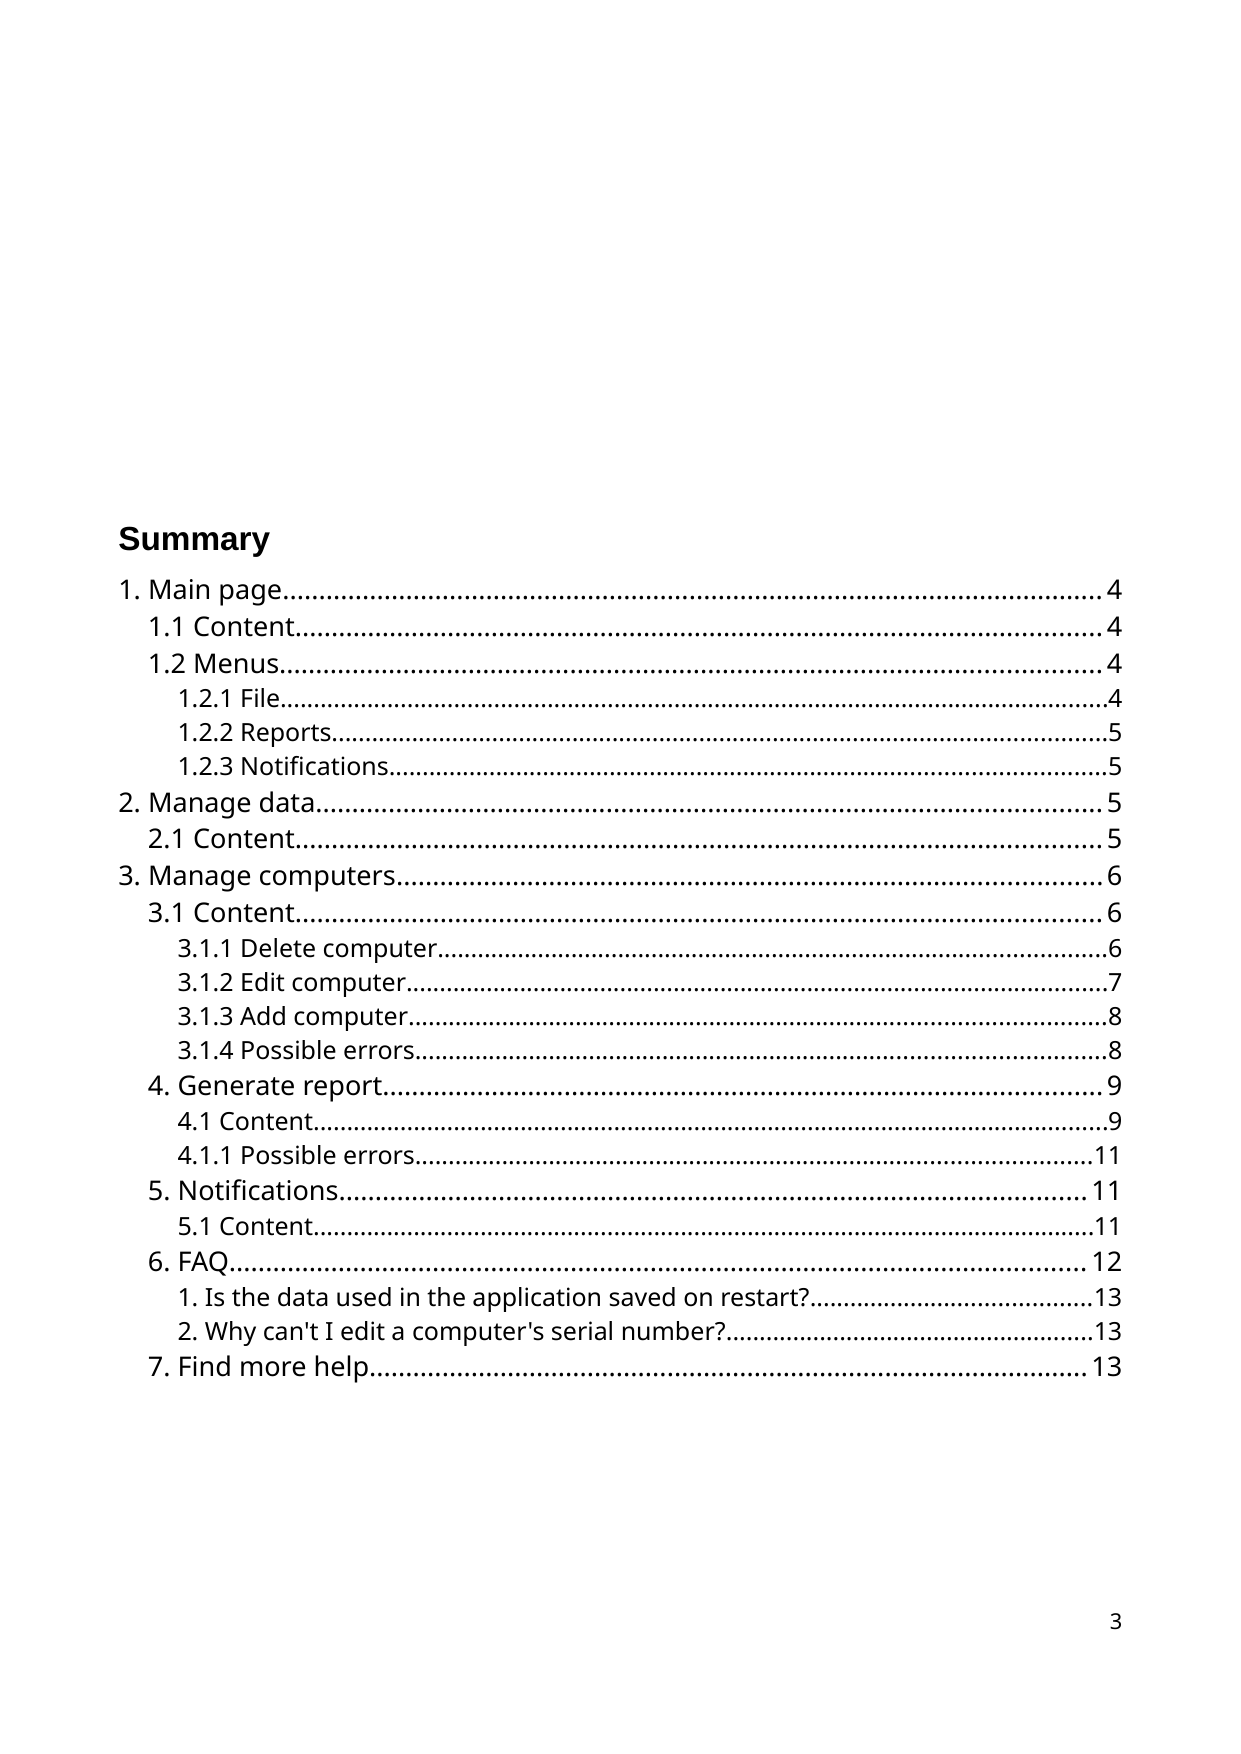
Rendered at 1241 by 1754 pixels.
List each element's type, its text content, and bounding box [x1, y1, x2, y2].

text 6. FAQ 12 [148, 1243, 1122, 1280]
text 3.1.3 Add computer 8 [177, 999, 1122, 1033]
text 3.1.2 Edit computer 7 [177, 965, 1122, 999]
text 3. Manage computers 6 [118, 857, 1122, 894]
text 2.1 Content 5 [148, 820, 1122, 857]
text 2. Why can't I edit a computer's serial number? 13 [177, 1314, 1122, 1348]
text 1.2.2 Reports 5 [177, 715, 1122, 749]
text 3.1 Content 6 [148, 894, 1122, 931]
text 7. Find more help 13 [148, 1348, 1122, 1385]
text 4.1.1 Possible errors 11 [177, 1138, 1122, 1172]
text 1.2.3 Notifications 5 [177, 749, 1122, 783]
text 2. Manage data 5 [118, 783, 1122, 820]
text 1.2 Menus 4 [148, 644, 1122, 681]
text 4. Generate report 9 [148, 1067, 1122, 1104]
text 1.1 Content 4 [148, 607, 1122, 644]
text 3.1.1 Delete computer 6 [177, 931, 1122, 965]
text 5.1 Content 11 [177, 1209, 1122, 1243]
text 1.2.1 File 4 [177, 681, 1122, 715]
subtitle Summary [118, 519, 1122, 558]
text 1. Main page 4 [118, 570, 1122, 607]
text 1. Is the data used in the application saved on restart? 13 [177, 1280, 1122, 1314]
text 3.1.4 Possible errors 8 [177, 1033, 1122, 1067]
text 5. Notifications 11 [148, 1172, 1122, 1209]
text 4.1 Content 9 [177, 1104, 1122, 1138]
